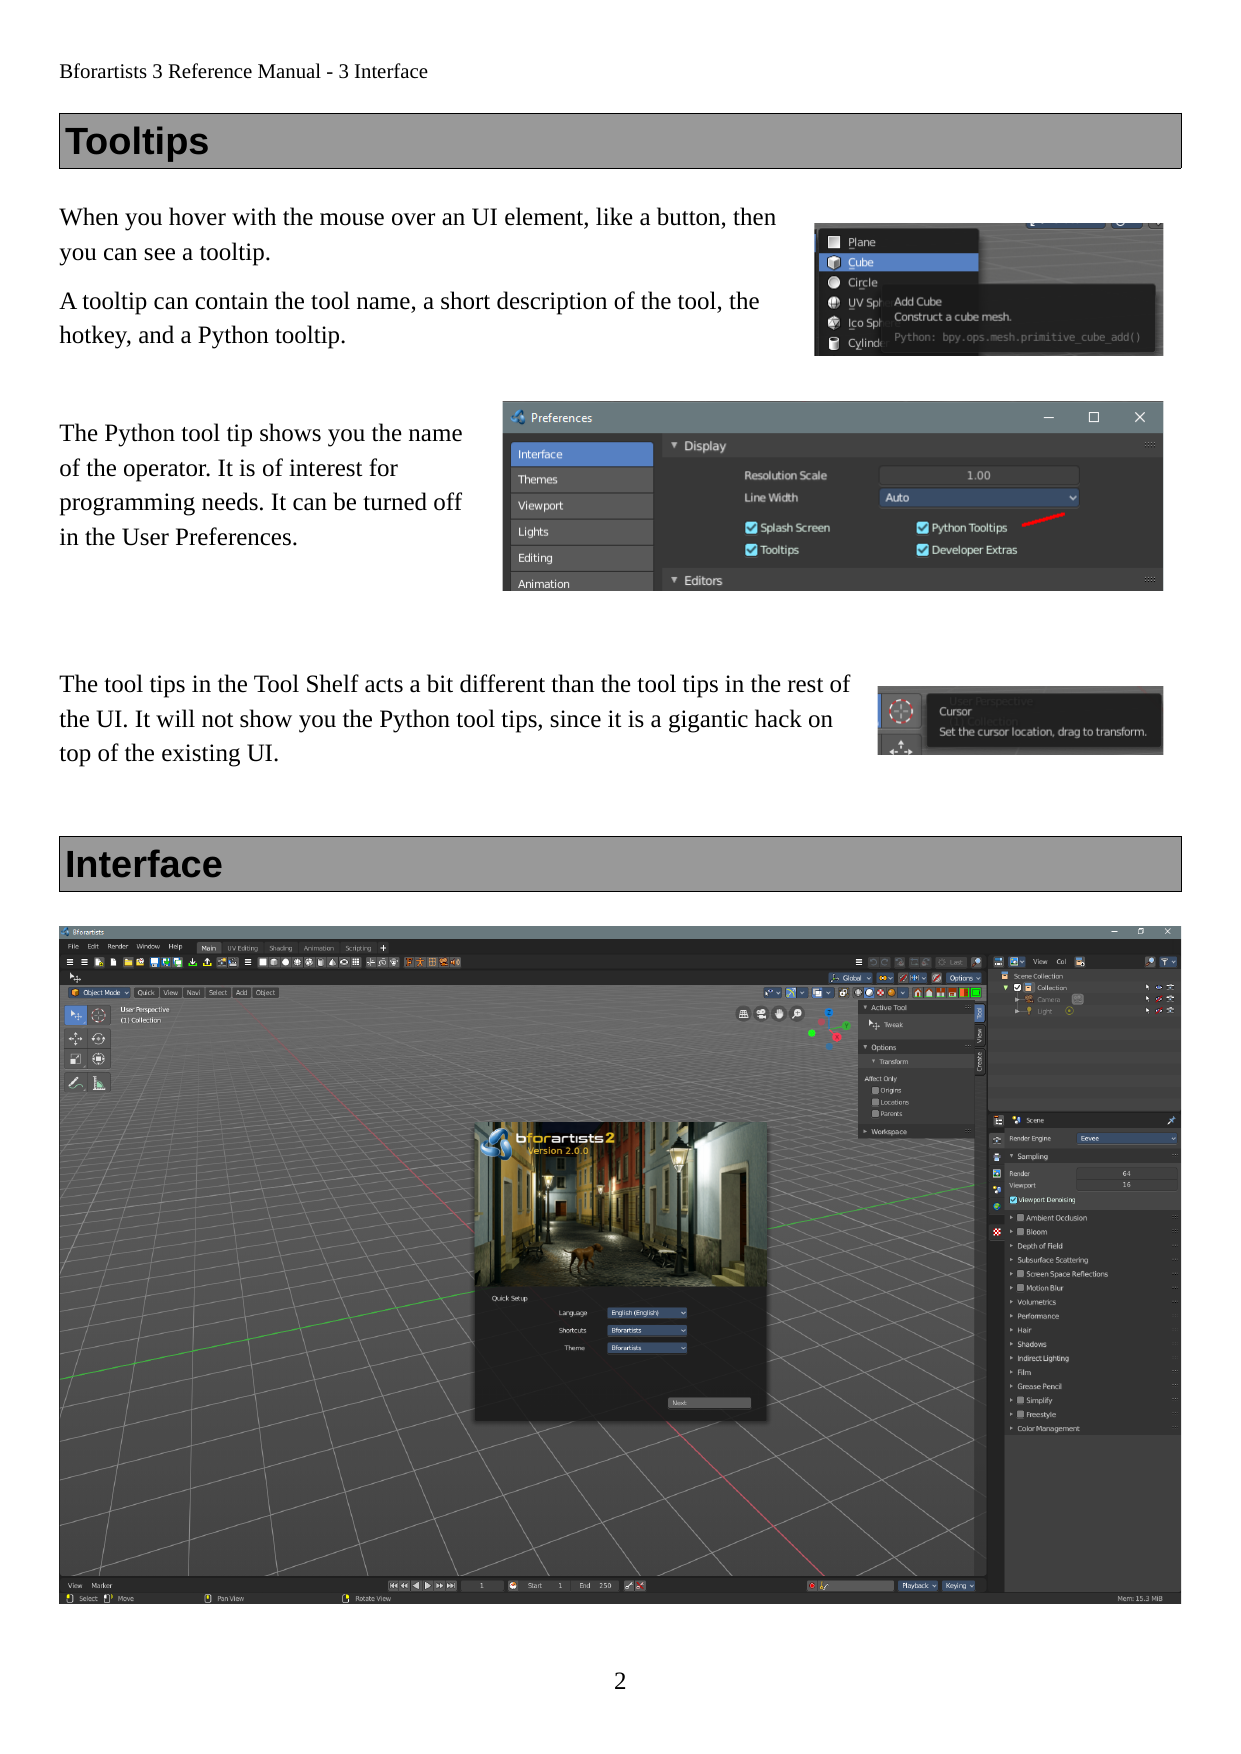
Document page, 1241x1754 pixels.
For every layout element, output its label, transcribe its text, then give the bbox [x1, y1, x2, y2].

table_header Tooltips [60, 114, 1181, 168]
text A tooltip can contain the tool name, a short description of the tool, the hotkey, and a Python tooltip. [59, 286, 814, 349]
picture [502, 401, 1164, 591]
text The Python tool tip shows you the name of the operator. It is of interest for programming needs. It can be turned off in the User Preferences. [59, 418, 502, 551]
table_header Interface [60, 837, 1181, 891]
picture [59, 926, 1182, 1604]
text When you hover with the mouse over an UI element, like a button, then you can see a tooltip. [59, 202, 1181, 266]
picture [877, 686, 1164, 755]
text The tool tips in the Tool Shelf acts a bit different than the tool tips in the rest of the UI. It will not show you the Python tool tips, since it is a gigantic hack on top of the existing UI. [59, 669, 1181, 767]
picture [814, 223, 1164, 356]
